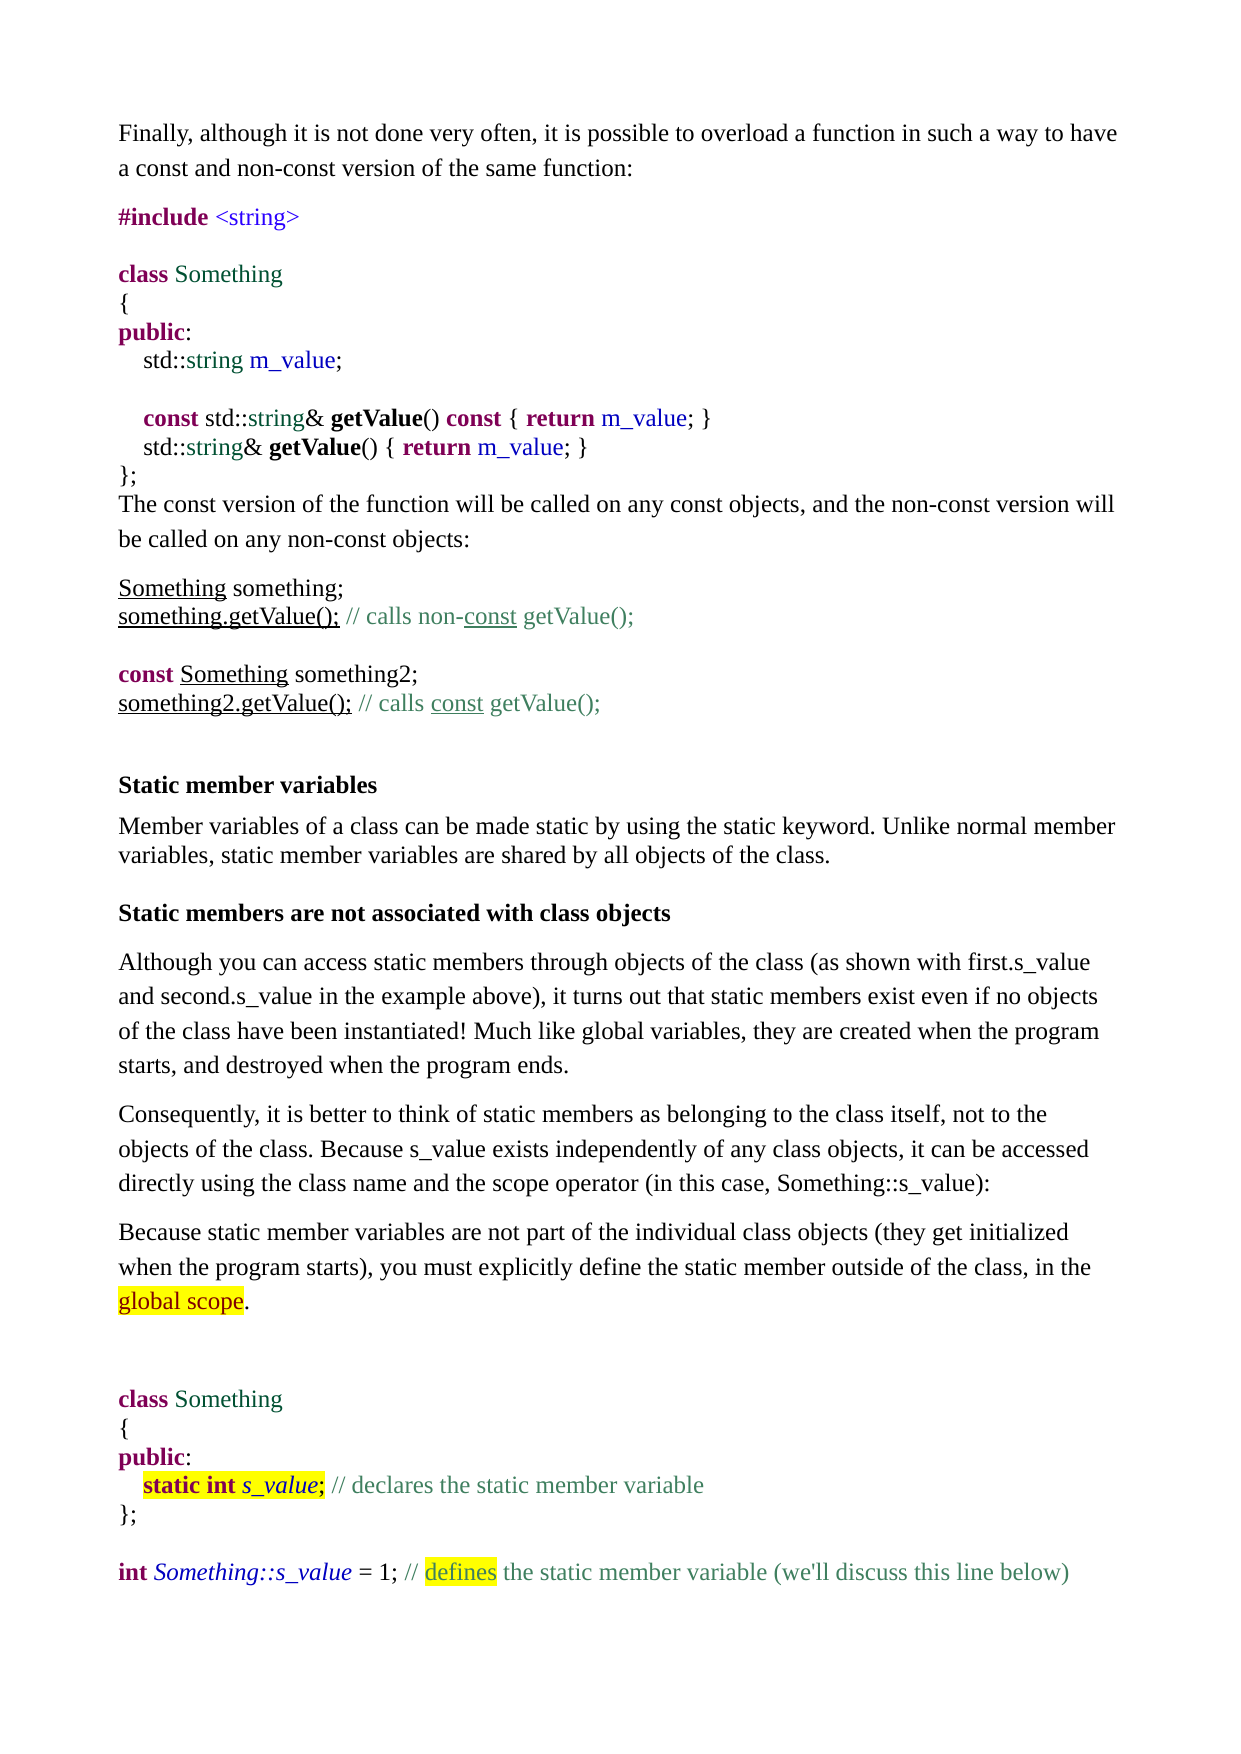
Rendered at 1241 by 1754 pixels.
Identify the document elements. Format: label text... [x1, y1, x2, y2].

text class Something [118, 259, 1122, 288]
text std::string& getValue() { return m_value; } [118, 432, 1122, 460]
text #include <string> [118, 202, 1122, 230]
text public: [118, 317, 1122, 345]
text something2.getValue(); // calls const getValue(); [118, 688, 1122, 716]
text const std::string& getValue() const { return m_value; } [118, 403, 1122, 432]
text Finally, although it is not done very often, it is possible to overload a function in such a way to have a const and non-const version of the same function: [118, 118, 1122, 181]
text int Something::s_value = 1; // defines the static member variable (we'll discuss this line below) [118, 1557, 1122, 1586]
text something.getValue(); // calls non-const getValue(); [118, 601, 1122, 630]
subtitle Static member variables [118, 770, 1122, 799]
text { [118, 288, 1122, 317]
text Although you can access static members through objects of the class (as shown with first.s_value and second.s_value in the example above), it turns out that static members exist even if no objects of the class have been instantiated! Much like global variables, they are created when the program starts, and destroyed when the program ends. [118, 947, 1122, 1079]
text Static members are not associated with class objects [118, 898, 1122, 926]
text Something something; [118, 573, 1122, 601]
text }; [118, 460, 1122, 489]
text Consequently, it is better to think of static members as belonging to the class itself, not to the objects of the class. Because s_value exists independently of any class objects, it can be accessed directly using the class name and the scope operator (in this case, Something::s_value): [118, 1099, 1122, 1197]
text static int s_value; // declares the static member variable [118, 1471, 1122, 1499]
text { [118, 1413, 1122, 1442]
text The const version of the function will be called on any const objects, and the non-const version will be called on any non-const objects: [118, 489, 1122, 552]
text class Something [118, 1384, 1122, 1413]
text }; [118, 1499, 1122, 1528]
text Because static member variables are not part of the individual class objects (they get initialized when the program starts), you must explicitly define the static member outside of the class, in the global scope. [118, 1217, 1122, 1315]
text const Something something2; [118, 659, 1122, 688]
text Member variables of a class can be made static by using the static keyword. Unlike normal member variables, static member variables are shared by all objects of the class. [118, 811, 1122, 869]
text std::string m_value; [118, 345, 1122, 374]
text public: [118, 1442, 1122, 1471]
